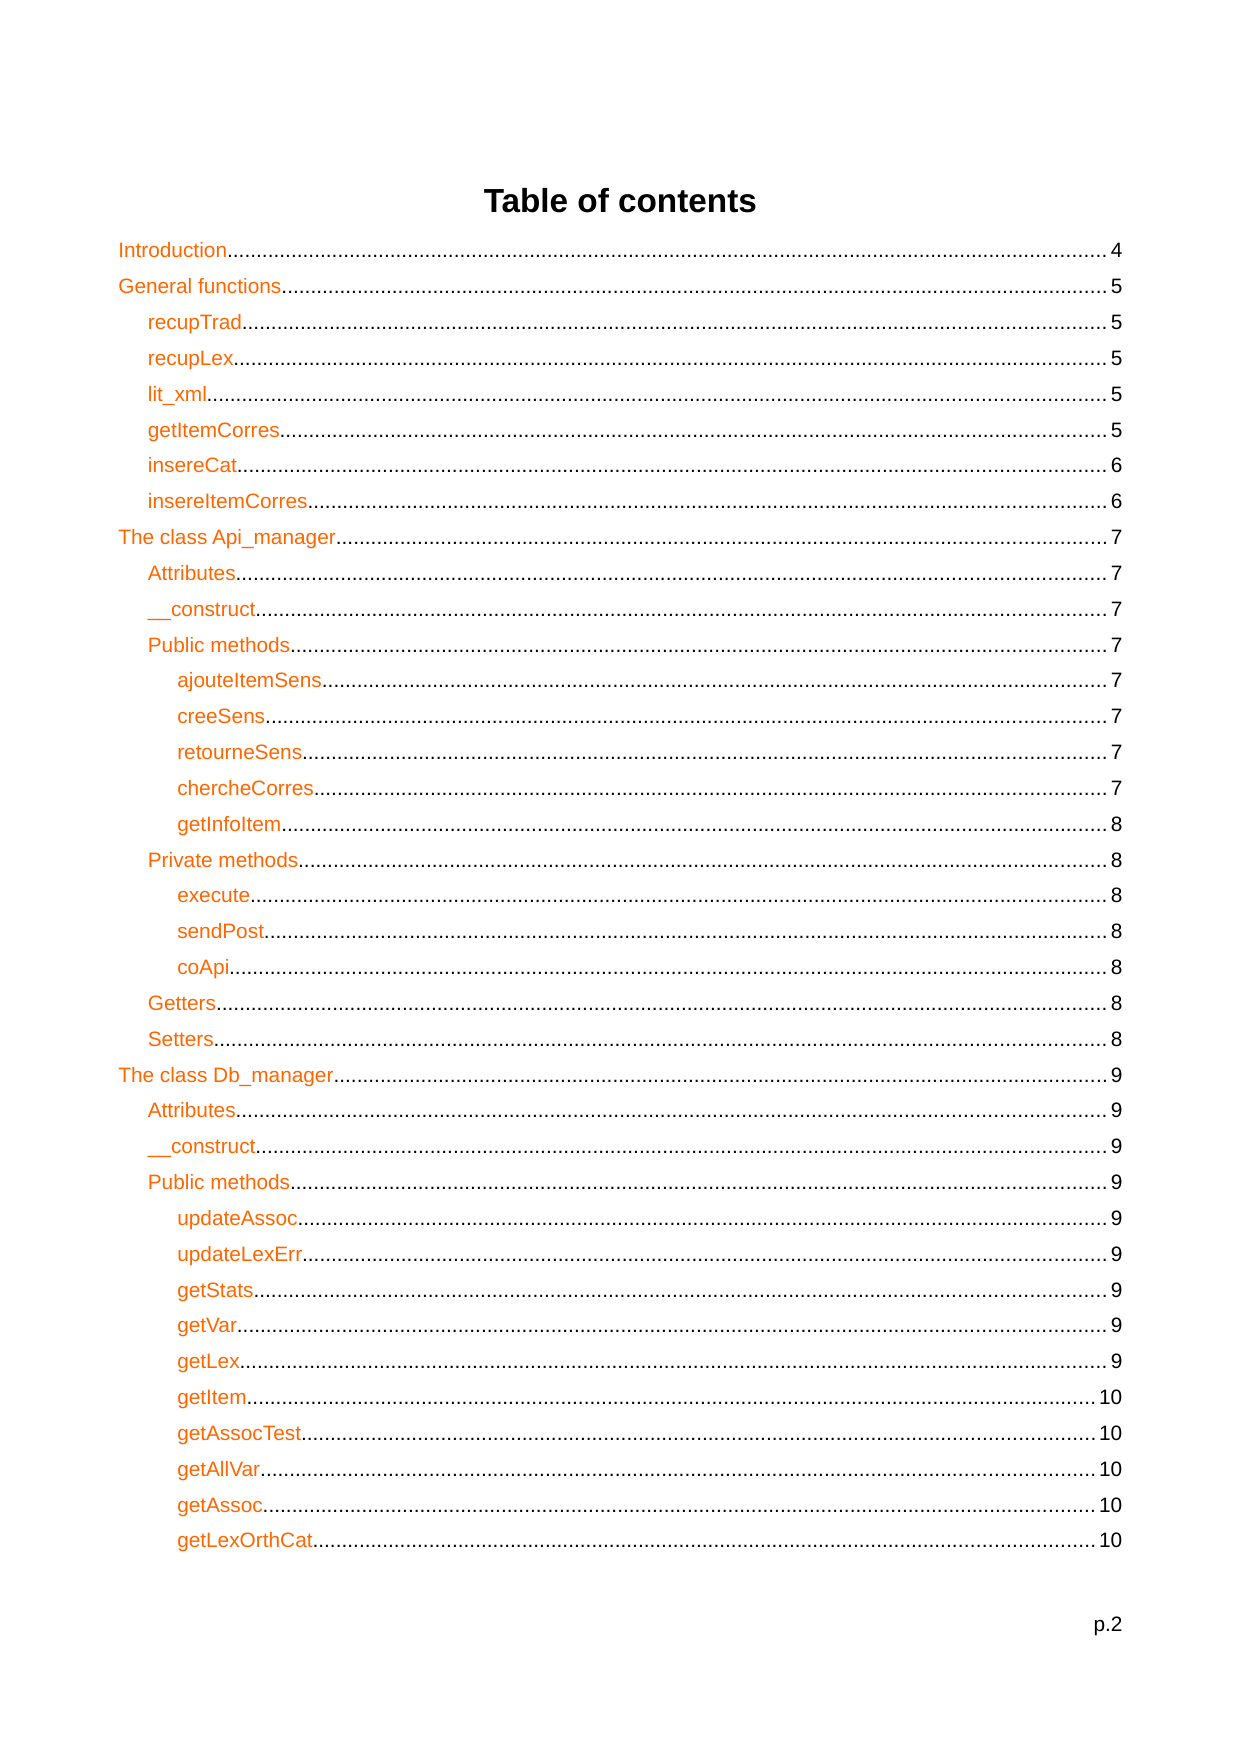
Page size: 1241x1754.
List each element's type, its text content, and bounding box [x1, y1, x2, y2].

text Public methods 7 [148, 632, 1122, 656]
text updateLexErr 9 [177, 1242, 1122, 1266]
subtitle Table of contents [118, 181, 1122, 220]
text getItemCorres 5 [148, 417, 1122, 441]
text Private methods 8 [148, 847, 1122, 871]
text getAssocTest 10 [177, 1421, 1122, 1445]
text chercheCorres 7 [177, 776, 1122, 800]
text getStats 9 [177, 1277, 1122, 1301]
text The class Api_manager 7 [118, 525, 1122, 549]
text getAllVar 10 [177, 1457, 1122, 1481]
text lit_xml 5 [148, 382, 1122, 406]
text getVar 9 [177, 1313, 1122, 1337]
text sendPost 8 [177, 919, 1122, 943]
text execute 8 [177, 883, 1122, 907]
text Attributes 9 [148, 1098, 1122, 1122]
text __construct 9 [148, 1134, 1122, 1158]
text Attributes 7 [148, 561, 1122, 585]
text ajouteItemSens 7 [177, 668, 1122, 692]
text insereItemCorres 6 [148, 489, 1122, 513]
text Public methods 9 [148, 1170, 1122, 1194]
text creeSens 7 [177, 704, 1122, 728]
text recupTrad 5 [148, 310, 1122, 334]
text getLex 9 [177, 1349, 1122, 1373]
text Getters 8 [148, 991, 1122, 1015]
text Setters 8 [148, 1027, 1122, 1051]
text getItem 10 [177, 1385, 1122, 1409]
text General functions 5 [118, 274, 1122, 298]
text recupLex 5 [148, 346, 1122, 370]
text The class Db_manager 9 [118, 1062, 1122, 1086]
text getAssoc 10 [177, 1492, 1122, 1516]
text coApi 8 [177, 955, 1122, 979]
text updateAssoc 9 [177, 1206, 1122, 1230]
text getInfoItem 8 [177, 812, 1122, 836]
text insereCat 6 [148, 453, 1122, 477]
text getLexOrthCat 10 [177, 1528, 1122, 1552]
text __construct 7 [148, 597, 1122, 621]
text retourneSens 7 [177, 740, 1122, 764]
text Introduction 4 [118, 238, 1122, 262]
